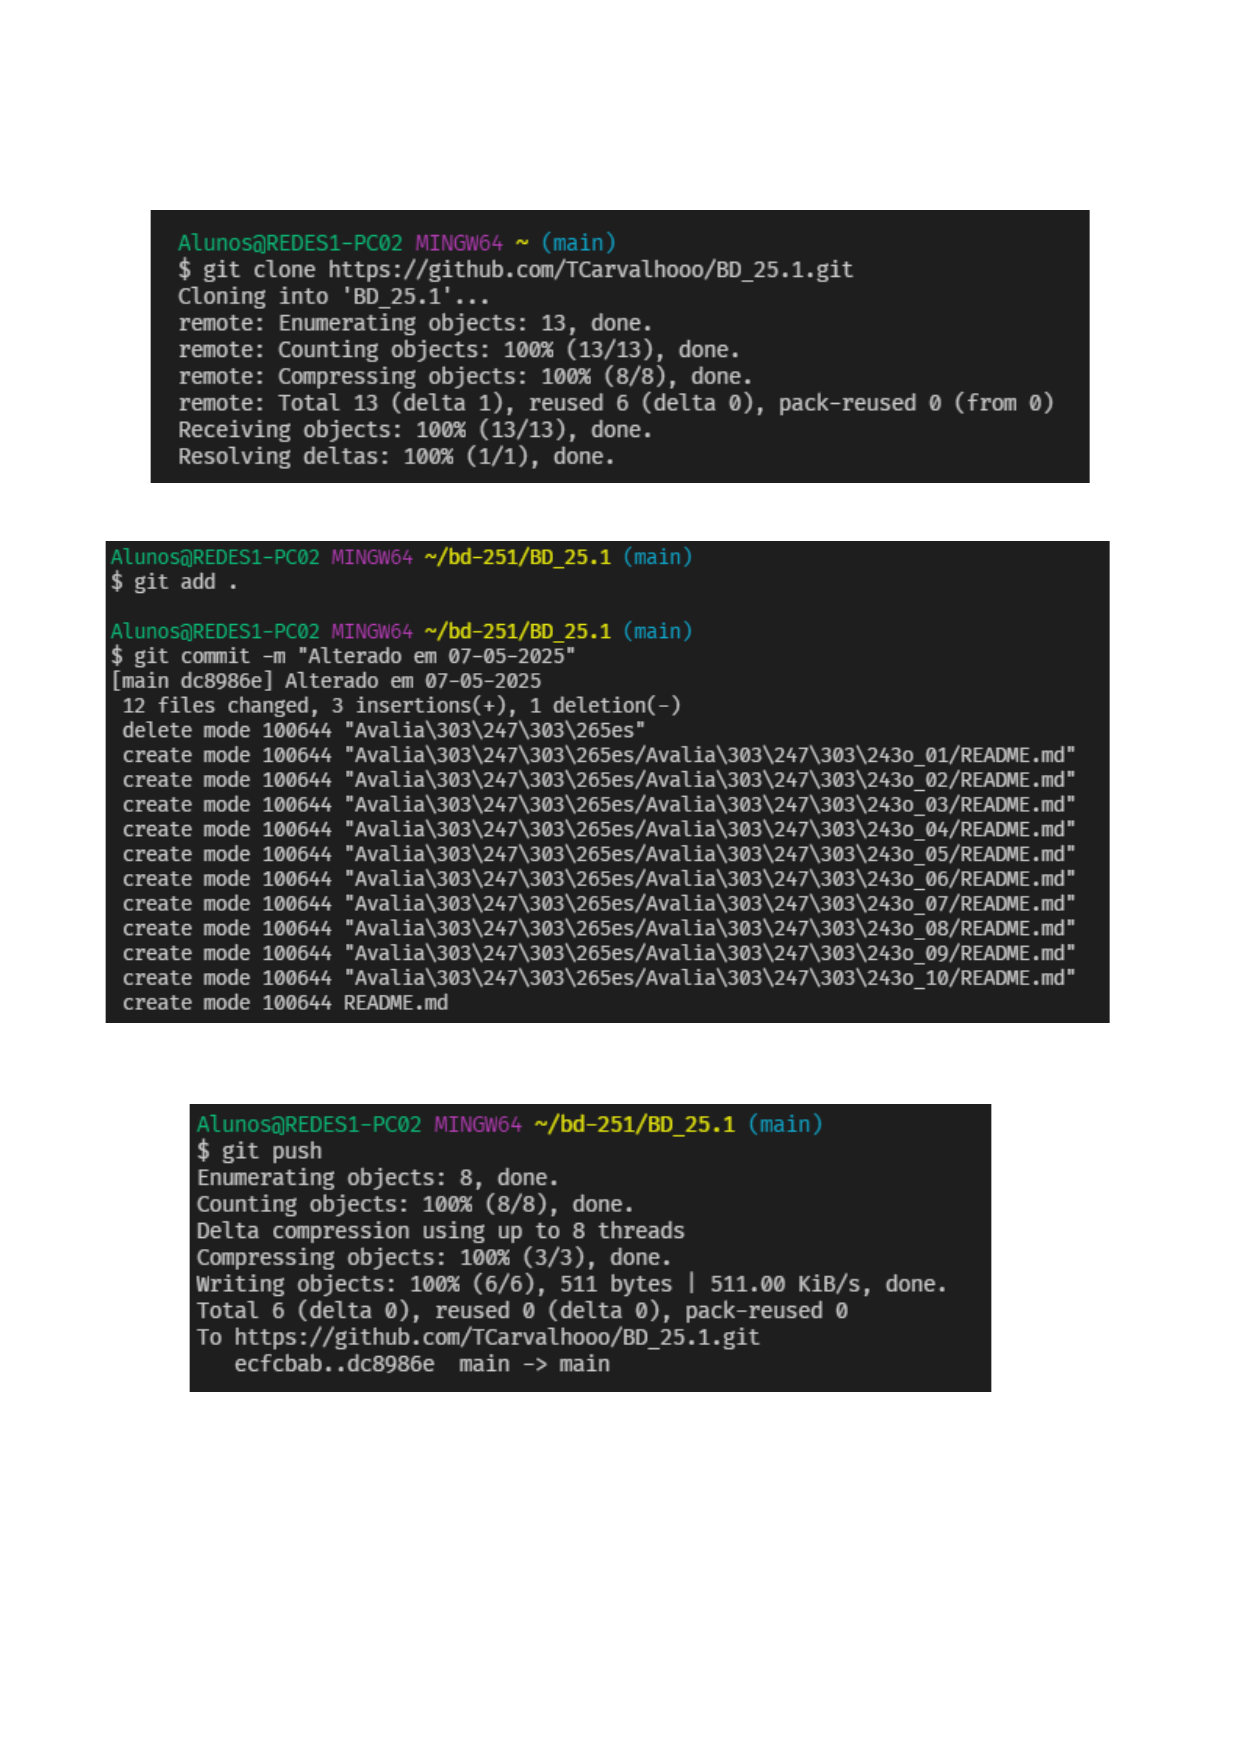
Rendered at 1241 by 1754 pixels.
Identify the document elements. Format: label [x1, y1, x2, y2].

picture [105, 541, 1110, 1023]
picture [150, 210, 1090, 483]
picture [189, 1104, 992, 1392]
